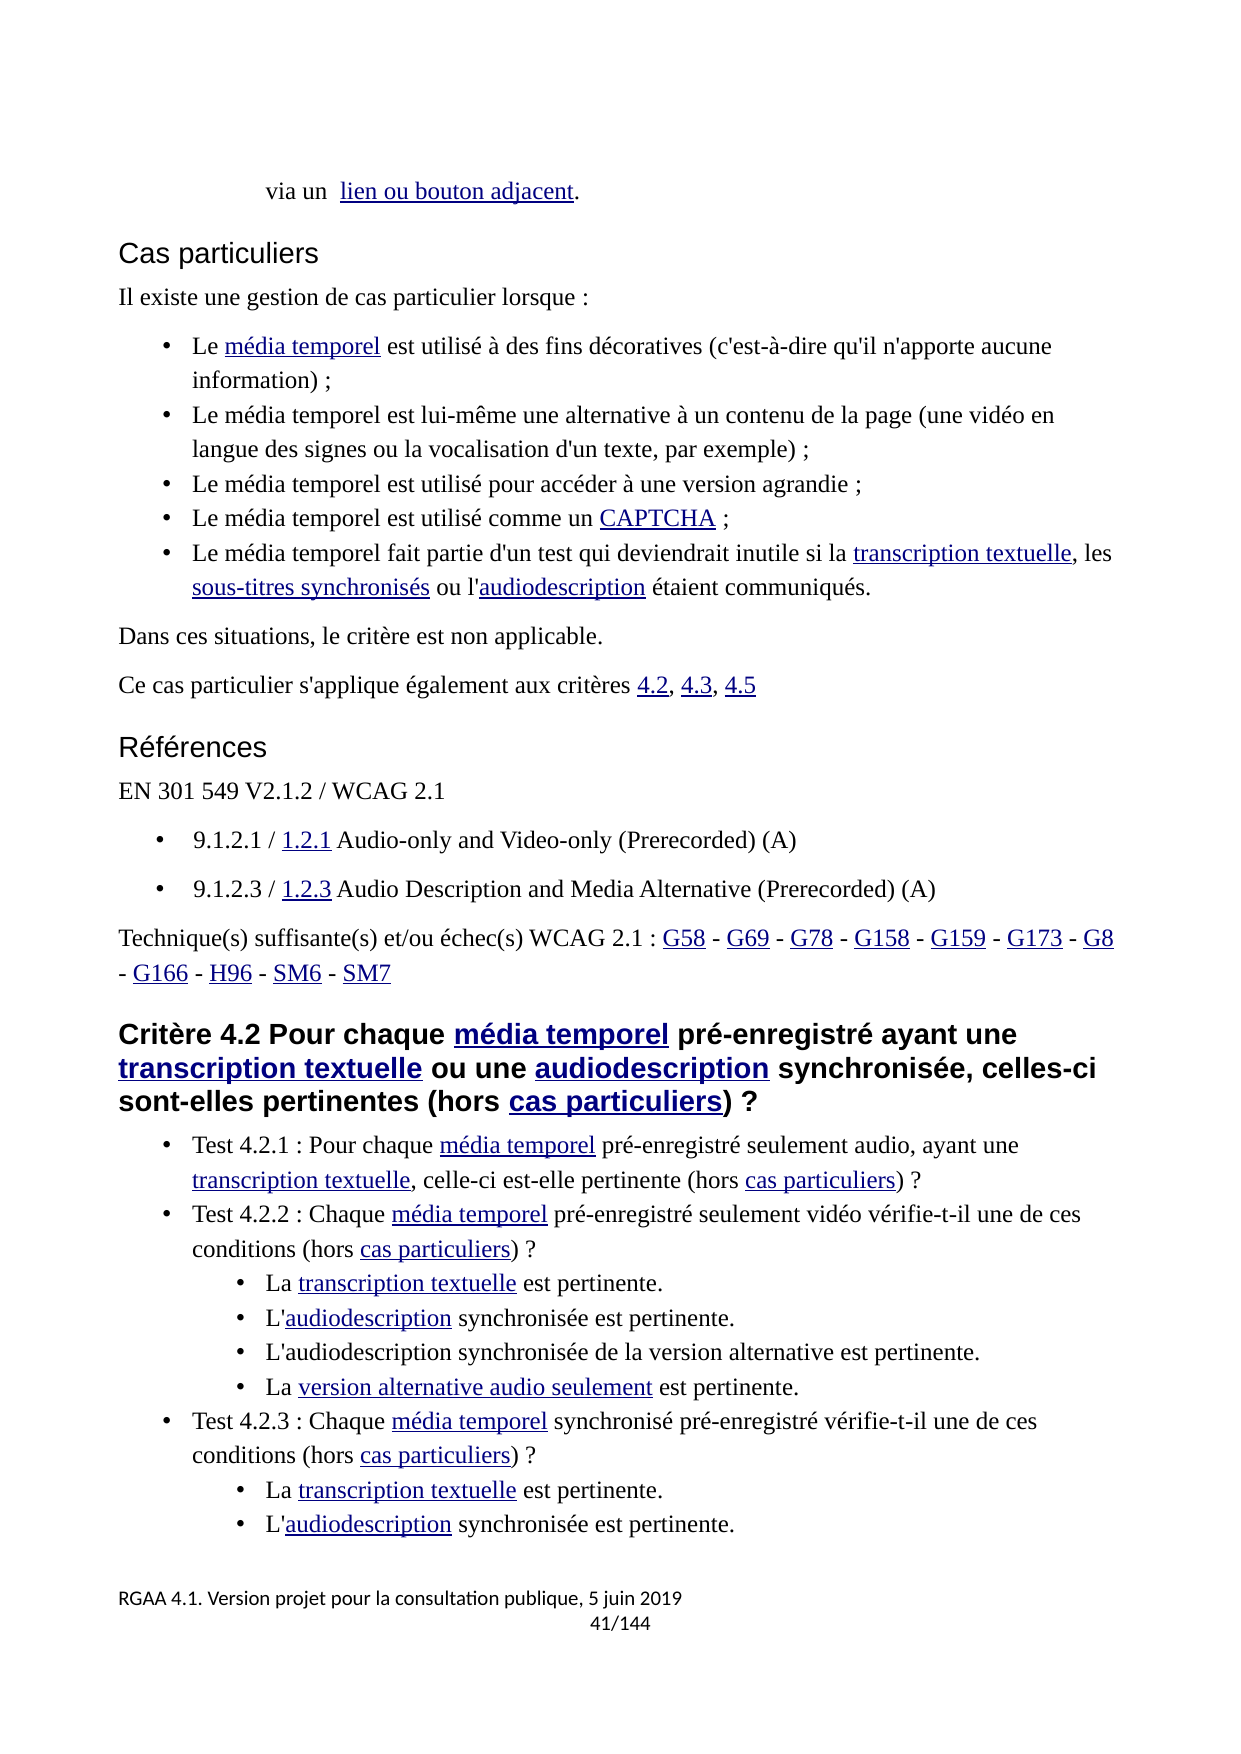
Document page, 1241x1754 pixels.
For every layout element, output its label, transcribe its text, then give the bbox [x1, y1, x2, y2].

list Le média temporel est utilisé à des fins décoratives (c'est-à-dire qu'il n'apporte aucune information) ; [162, 331, 1122, 394]
list 9.1.2.3 / 1.2.3 Audio Description and Media Alternative (Prerecorded) (A) [156, 874, 1122, 903]
text Technique(s) suffisante(s) et/ou échec(s) WCAG 2.1 : G58 - G69 - G78 - G158 - G159 - G173 - G8 - G166 - H96 - SM6 - SM7 [118, 923, 1122, 986]
list L'audiodescription synchronisée de la version alternative est pertinente. [236, 1337, 1122, 1366]
text Il existe une gestion de cas particulier lorsque : [118, 282, 1122, 311]
list Test 4.2.1 : Pour chaque média temporel pré-enregistré seulement audio, ayant une transcription textuelle, celle-ci est-elle pertinente (hors cas particuliers) ? [162, 1130, 1122, 1193]
list Test 4.2.2 : Chaque média temporel pré-enregistré seulement vidéo vérifie-t-il une de ces conditions (hors cas particuliers) ? [162, 1199, 1122, 1262]
list L'audiodescription synchronisée est pertinente. [236, 1509, 1122, 1538]
text Dans ces situations, le critère est non applicable. [118, 621, 1122, 650]
list Le média temporel est utilisé pour accéder à une version agrandie ; [162, 469, 1122, 498]
subtitle Critère 4.2 Pour chaque média temporel pré-enregistré ayant une transcription textuelle ou une audiodescription synchronisée, celles-ci sont-elles pertinentes (hors cas particuliers) ? [118, 1017, 1122, 1118]
list La version alternative audio seulement est pertinente. [236, 1372, 1122, 1400]
list Le média temporel est lui-même une alternative à un contenu de la page (une vidéo en langue des signes ou la vocalisation d'un texte, par exemple) ; [162, 400, 1122, 463]
subtitle Références [118, 730, 1122, 763]
list via un lien ou bouton adjacent. [236, 176, 1122, 205]
list Le média temporel fait partie d'un test qui deviendrait inutile si la transcription textuelle, les sous-titres synchronisés ou l'audiodescription étaient communiqués. [162, 538, 1122, 601]
list L'audiodescription synchronisée est pertinente. [236, 1303, 1122, 1331]
list 9.1.2.1 / 1.2.1 Audio-only and Video-only (Prerecorded) (A) [156, 825, 1122, 854]
list Test 4.2.3 : Chaque média temporel synchronisé pré-enregistré vérifie-t-il une de ces conditions (hors cas particuliers) ? [162, 1406, 1122, 1469]
subtitle Cas particuliers [118, 236, 1122, 269]
list Le média temporel est utilisé comme un CAPTCHA ; [162, 503, 1122, 532]
text EN 301 549 V2.1.2 / WCAG 2.1 [118, 776, 1122, 805]
list La transcription textuelle est pertinente. [236, 1475, 1122, 1504]
text Ce cas particulier s'applique également aux critères 4.2, 4.3, 4.5 [118, 670, 1122, 699]
list La transcription textuelle est pertinente. [236, 1268, 1122, 1297]
